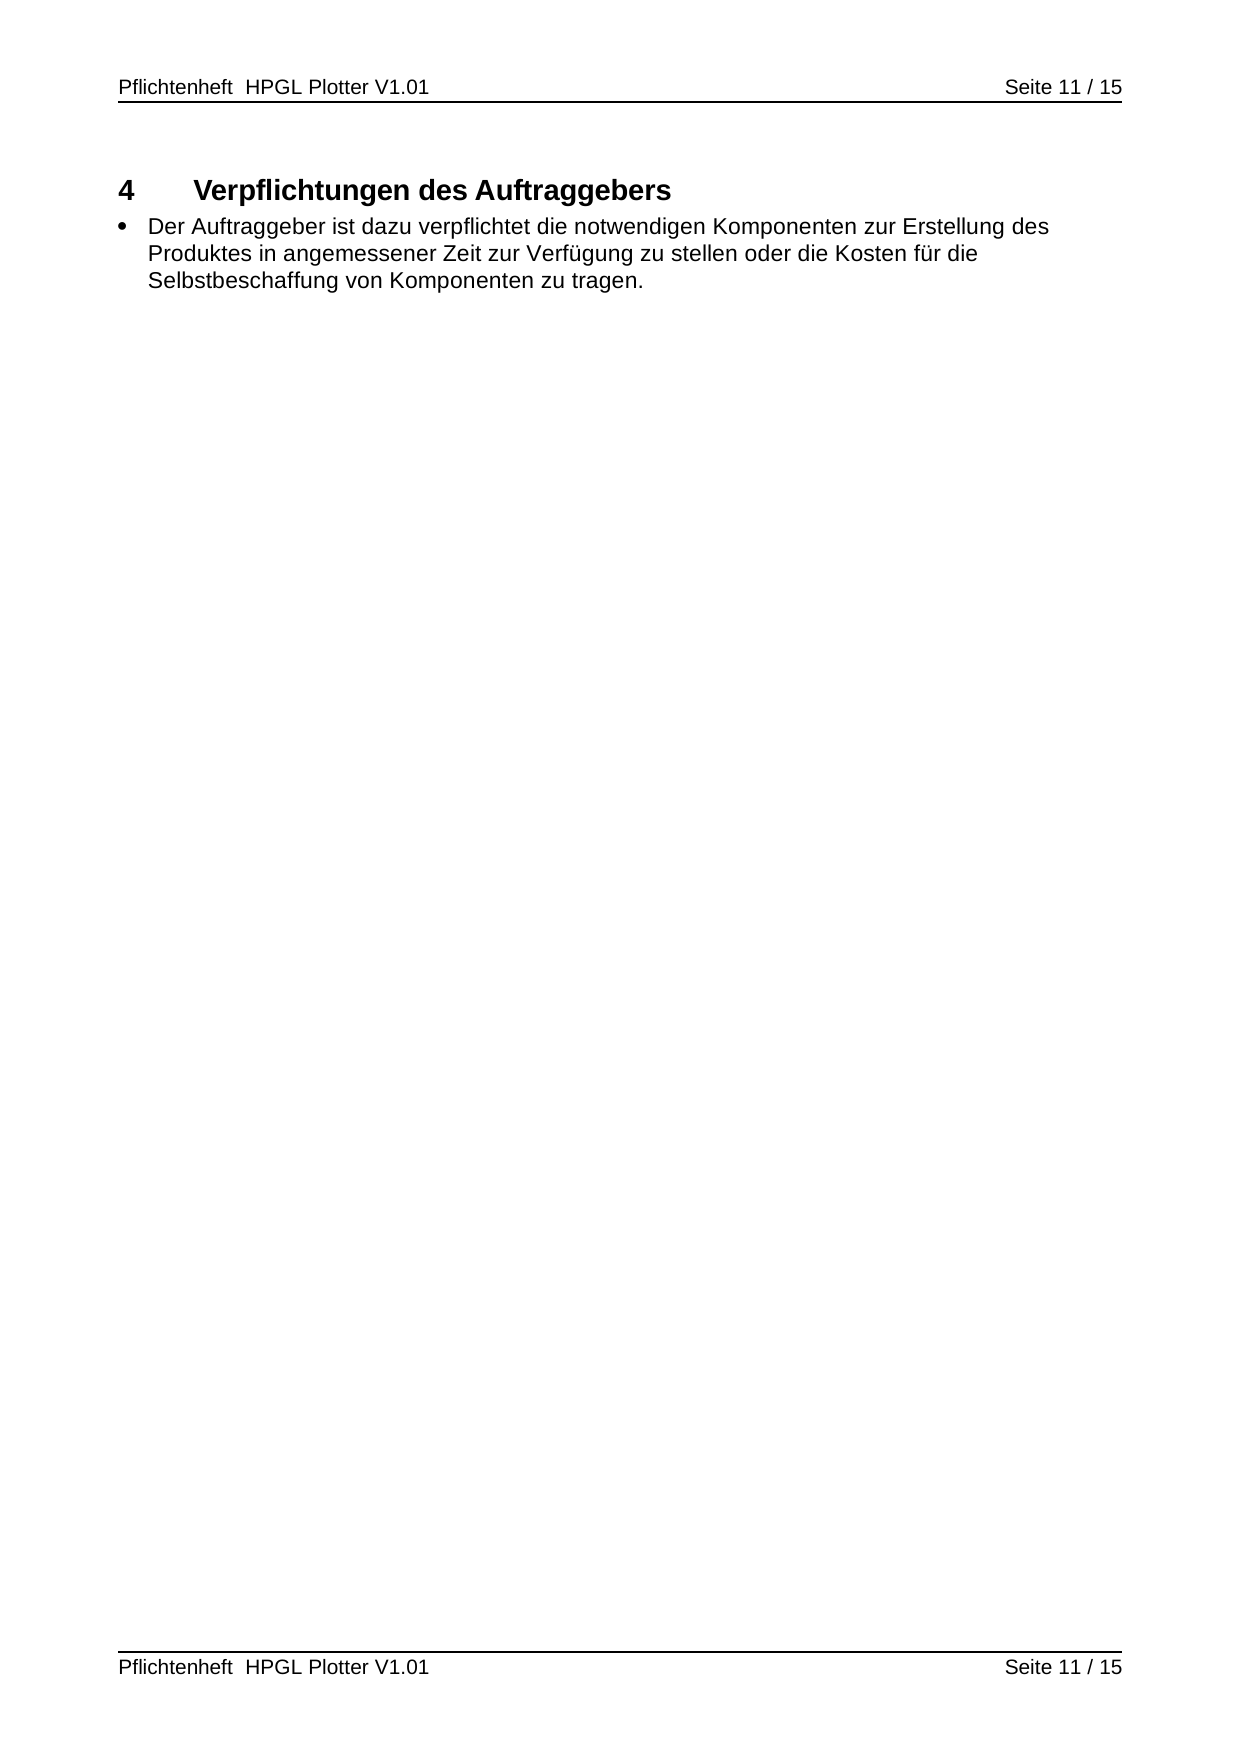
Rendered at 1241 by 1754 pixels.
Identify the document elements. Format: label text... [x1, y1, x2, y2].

list Der Auftraggeber ist dazu verpflichtet die notwendigen Komponenten zur Erstellung des Produktes in angemessener Zeit zur Verfügung zu stellen oder die Kosten für die Selbstbeschaffung von Komponenten zu tragen. [118, 212, 1122, 294]
subtitle Verpflichtungen des Auftraggebers [118, 173, 1122, 206]
